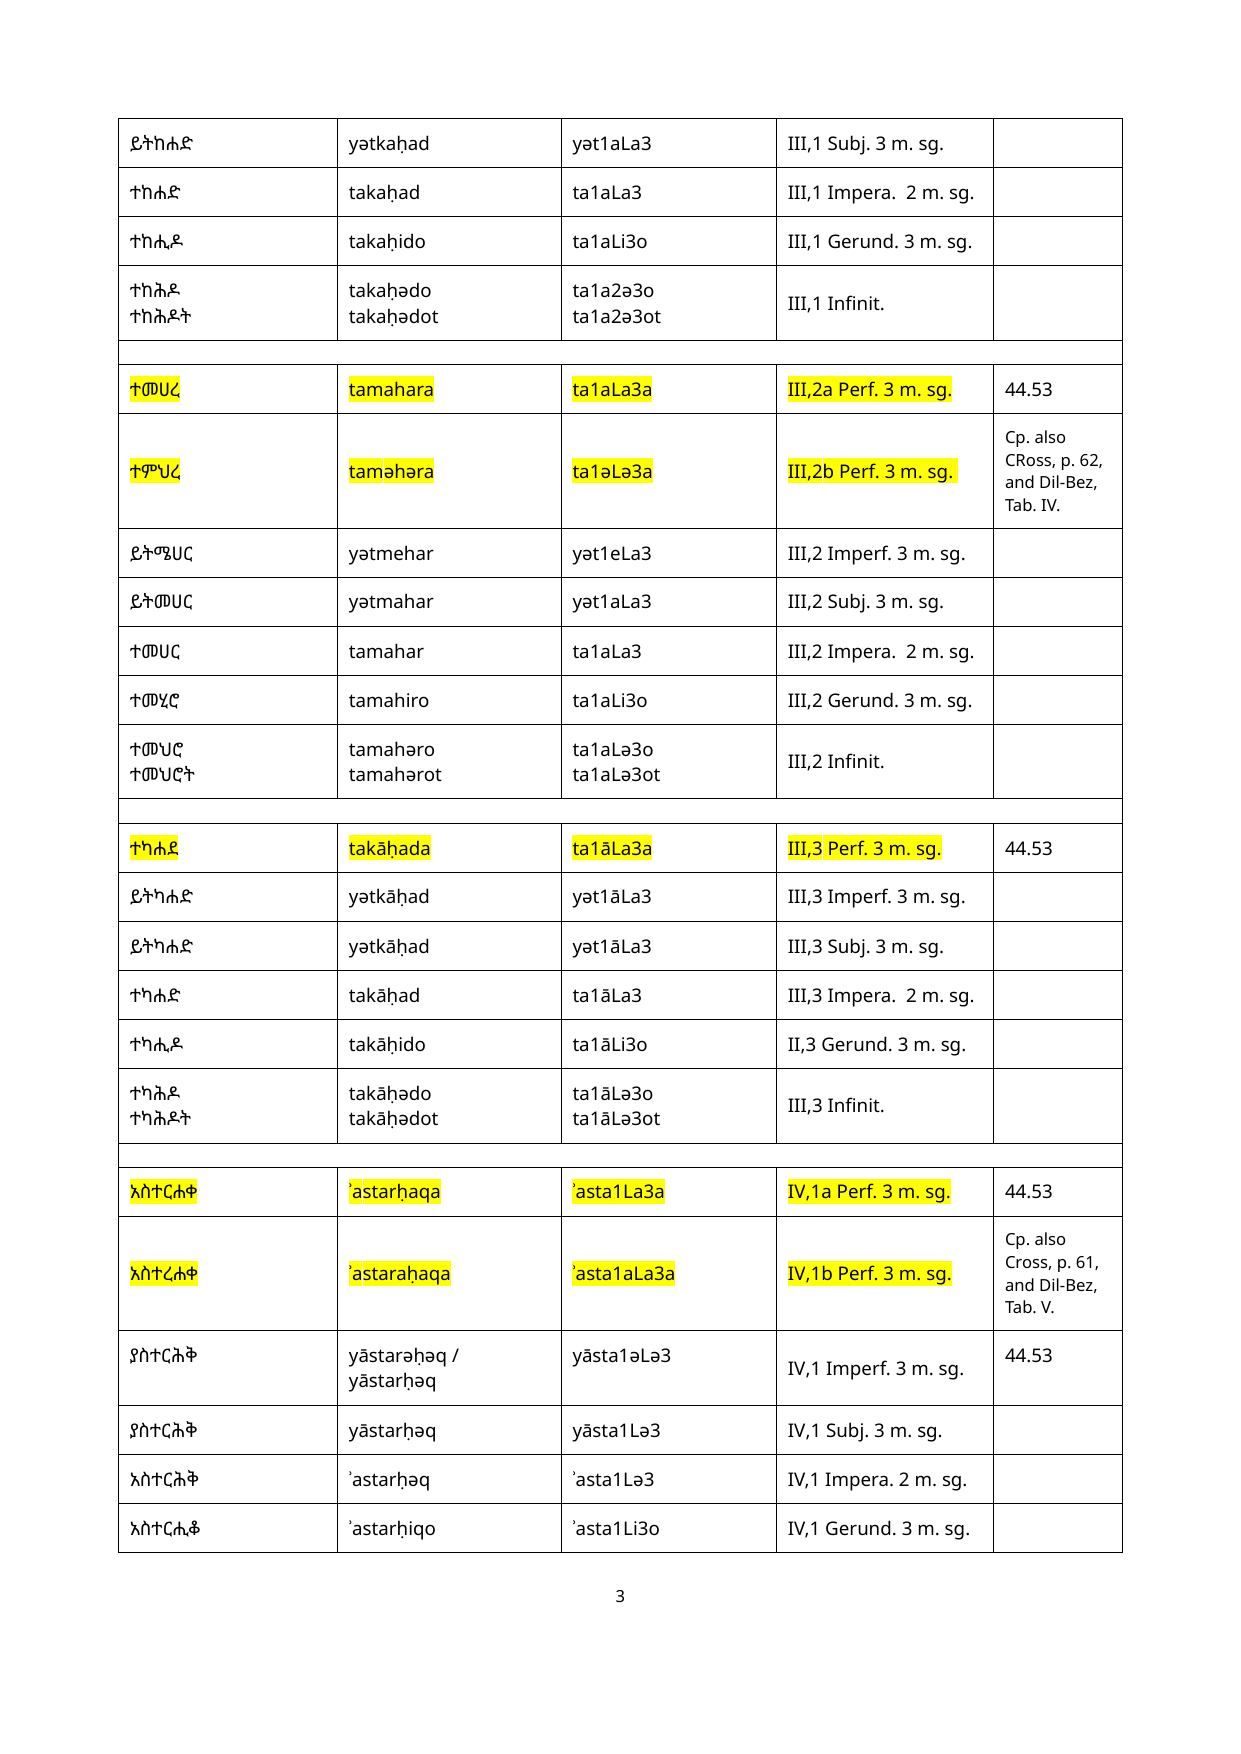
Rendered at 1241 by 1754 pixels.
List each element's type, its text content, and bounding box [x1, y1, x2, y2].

table_cell takaḥido [338, 217, 561, 265]
table_cell [994, 873, 1122, 921]
table_cell III,3 Impera. 2 m. sg. [777, 971, 993, 1019]
table_cell [994, 217, 1122, 265]
table_cell tamahara [338, 365, 561, 413]
table_cell III,1 Infinit. [777, 266, 993, 340]
table_cell ta1aLa3 [562, 627, 776, 675]
table_cell III,3 Perf. 3 m. sg. [777, 824, 993, 872]
table_cell ይትሜሀር [119, 529, 337, 577]
table_cell yāstarǝḥǝq / yāstarḥǝq [338, 1331, 561, 1404]
table_cell III,2 Gerund. 3 m. sg. [777, 676, 993, 724]
table_cell ተከሐድ [119, 168, 337, 216]
table_cell ʾastarḥaqa [338, 1168, 561, 1216]
table_cell ta1āLa3 [562, 971, 776, 1019]
table_cell [119, 341, 1122, 364]
table_cell yāsta1Lǝ3 [562, 1406, 776, 1454]
table_cell [994, 168, 1122, 216]
table_cell ተከሕዶ ተከሕዶት [119, 266, 337, 340]
table_cell IV,1a Perf. 3 m. sg. [777, 1168, 993, 1216]
table_cell [994, 1455, 1122, 1503]
table_cell [994, 725, 1122, 798]
table_cell ta1aLa3 [562, 168, 776, 216]
table_cell IV,1 Subj. 3 m. sg. [777, 1406, 993, 1454]
table_cell ተመህሮ ተመህሮት [119, 725, 337, 798]
table_cell ta1āLǝ3o ta1āLǝ3ot [562, 1069, 776, 1142]
table_cell ʾasta1aLa3a [562, 1217, 776, 1330]
table_cell IV,1 Gerund. 3 m. sg. [777, 1504, 993, 1552]
table_cell ይትከሐድ [119, 119, 337, 167]
table_cell [119, 799, 1122, 822]
table_cell 44.53 [994, 365, 1122, 413]
table_cell ʾastaraḥaqa [338, 1217, 561, 1330]
table_cell yǝtkaḥad [338, 119, 561, 167]
table_cell ʾastarḥǝq [338, 1455, 561, 1503]
table_cell takaḥad [338, 168, 561, 216]
table_cell takāḥada [338, 824, 561, 872]
table_cell [994, 578, 1122, 626]
table_cell [994, 922, 1122, 970]
table_cell yǝt1aLa3 [562, 119, 776, 167]
table_cell IV,1 Impera. 2 m. sg. [777, 1455, 993, 1503]
table_cell [994, 266, 1122, 340]
table_cell III,2 Subj. 3 m. sg. [777, 578, 993, 626]
table_cell [994, 676, 1122, 724]
table_cell ተምህረ [119, 414, 337, 527]
table_cell yǝtmahar [338, 578, 561, 626]
table_cell takāḥǝdo takāḥǝdot [338, 1069, 561, 1142]
table_cell ተካሐድ [119, 971, 337, 1019]
table_cell yǝtmehar [338, 529, 561, 577]
table_cell III,2 Imperf. 3 m. sg. [777, 529, 993, 577]
table_cell ያስተርሕቅ [119, 1406, 337, 1454]
table_cell ተካሒዶ [119, 1020, 337, 1068]
table_cell III,1 Subj. 3 m. sg. [777, 119, 993, 167]
table_cell II,3 Gerund. 3 m. sg. [777, 1020, 993, 1068]
table_cell tamahǝro tamahǝrot [338, 725, 561, 798]
table_cell yǝt1āLa3 [562, 873, 776, 921]
table_cell ʾasta1La3a [562, 1168, 776, 1216]
table_cell yǝt1eLa3 [562, 529, 776, 577]
table_cell ይትመሀር [119, 578, 337, 626]
table_cell IV,1b Perf. 3 m. sg. [777, 1217, 993, 1330]
table_cell takaḥǝdo takaḥǝdot [338, 266, 561, 340]
table_cell yǝtkāḥad [338, 922, 561, 970]
table_cell tamahiro [338, 676, 561, 724]
table_cell ተመሂሮ [119, 676, 337, 724]
table_cell ta1a2ǝ3o ta1a2ǝ3ot [562, 266, 776, 340]
table_cell አስተርሕቅ [119, 1455, 337, 1503]
table_cell [994, 1020, 1122, 1068]
table_cell ʾasta1Lǝ3 [562, 1455, 776, 1503]
table_cell Cp. also CRoss, p. 62, and Dil-Bez, Tab. IV. [994, 414, 1122, 527]
table_cell III,2 Impera. 2 m. sg. [777, 627, 993, 675]
table_cell ተከሒዶ [119, 217, 337, 265]
table_cell yǝt1aLa3 [562, 578, 776, 626]
table_cell takāḥad [338, 971, 561, 1019]
table_cell takāḥido [338, 1020, 561, 1068]
table_cell ta1ǝLǝ3a [562, 414, 776, 527]
table_cell [994, 119, 1122, 167]
table_cell ተካሕዶ ተካሕዶት [119, 1069, 337, 1142]
table_cell [994, 1069, 1122, 1142]
table_cell ʾasta1Li3o [562, 1504, 776, 1552]
table_cell 44.53 [994, 824, 1122, 872]
table_cell ta1aLi3o [562, 676, 776, 724]
table_cell አስተርሒቆ [119, 1504, 337, 1552]
table_cell [119, 1144, 1122, 1167]
table_cell III,1 Impera. 2 m. sg. [777, 168, 993, 216]
table_cell ta1āLi3o [562, 1020, 776, 1068]
table_cell ተመሀር [119, 627, 337, 675]
table_cell III,2a Perf. 3 m. sg. [777, 365, 993, 413]
table_cell tamahar [338, 627, 561, 675]
table_cell III,2b Perf. 3 m. sg. [777, 414, 993, 527]
table_cell III,3 Imperf. 3 m. sg. [777, 873, 993, 921]
table_cell ʾastarḥiqo [338, 1504, 561, 1552]
table_cell አስተረሐቀ [119, 1217, 337, 1330]
table_cell ta1āLa3a [562, 824, 776, 872]
table_cell yāsta1ǝLǝ3 [562, 1331, 776, 1404]
table_cell [994, 627, 1122, 675]
table_cell [994, 1406, 1122, 1454]
table_cell 44.53 [994, 1168, 1122, 1216]
table_cell III,3 Subj. 3 m. sg. [777, 922, 993, 970]
table_cell III,1 Gerund. 3 m. sg. [777, 217, 993, 265]
table_cell ta1aLǝ3o ta1aLǝ3ot [562, 725, 776, 798]
table_cell yāstarḥǝq [338, 1406, 561, 1454]
table_cell 44.53 [994, 1331, 1122, 1404]
table_cell ta1aLa3a [562, 365, 776, 413]
table_cell [994, 971, 1122, 1019]
table_cell [994, 529, 1122, 577]
table_cell ያስተርሕቅ [119, 1331, 337, 1404]
table_cell ተካሐደ [119, 824, 337, 872]
table_cell ይትካሐድ [119, 873, 337, 921]
table_cell ይትካሐድ [119, 922, 337, 970]
table_cell III,2 Infinit. [777, 725, 993, 798]
table_cell yǝt1āLa3 [562, 922, 776, 970]
table_cell III,3 Infinit. [777, 1069, 993, 1142]
table_cell አስተርሐቀ [119, 1168, 337, 1216]
table_cell [994, 1504, 1122, 1552]
table_cell tamǝhǝra [338, 414, 561, 527]
table_cell ተመሀረ [119, 365, 337, 413]
table_cell Cp. also Cross, p. 61, and Dil-Bez, Tab. V. [994, 1217, 1122, 1330]
table_cell IV,1 Imperf. 3 m. sg. [777, 1331, 993, 1404]
table_cell yǝtkāḥad [338, 873, 561, 921]
table_cell ta1aLi3o [562, 217, 776, 265]
